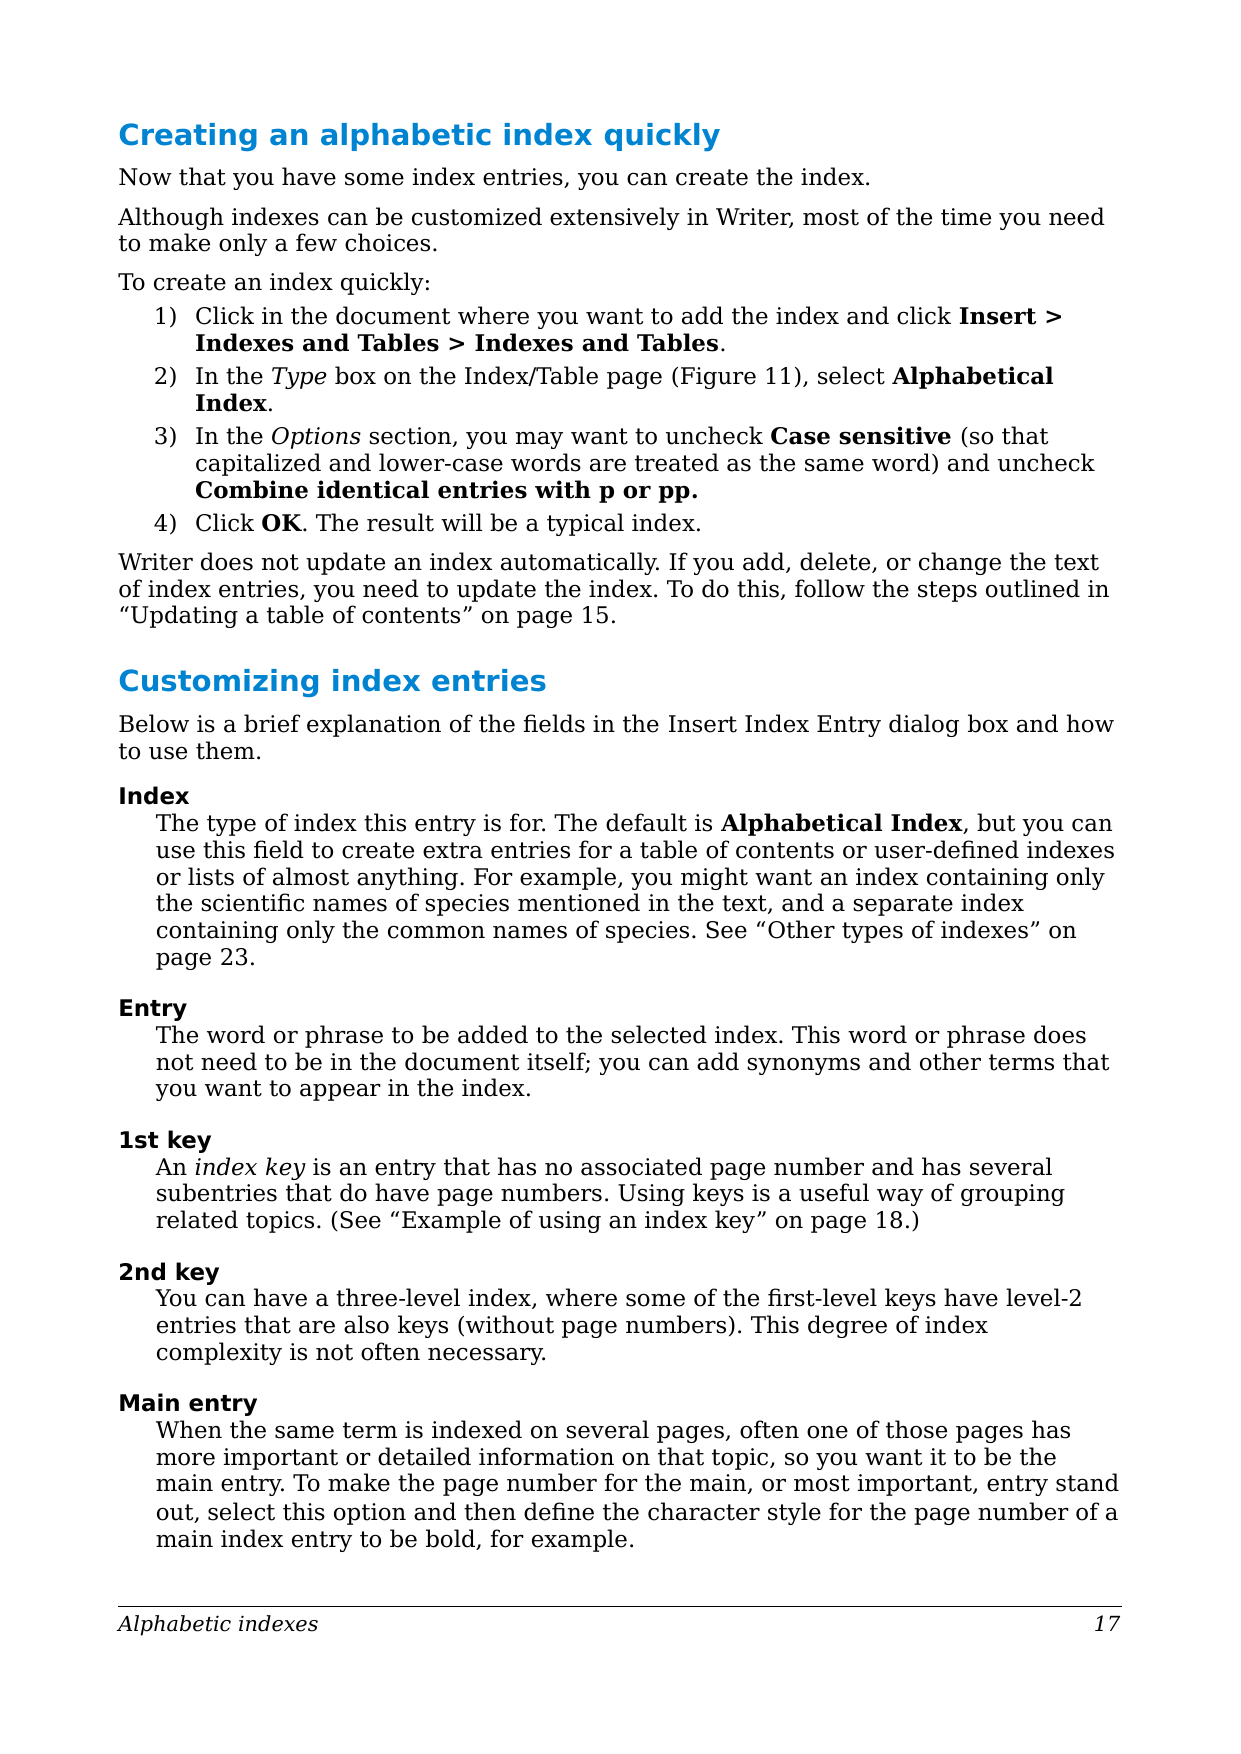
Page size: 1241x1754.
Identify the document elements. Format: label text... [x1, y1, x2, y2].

list Click OK. The result will be a typical index. [177, 510, 1122, 537]
text An index key is an entry that has no associated page number and has several subentries that do have page numbers. Using keys is a useful way of grouping related topics. (See “Example of using an index key” on page 18.) [156, 1154, 1122, 1234]
list In the Type box on the Index/Table page (Figure 11), select Alphabetical Index. [177, 363, 1122, 417]
text 2nd key [118, 1259, 1122, 1285]
subtitle Creating an alphabetic index quickly [118, 118, 1122, 152]
list Below is a brief explanation of the fields in the Insert Index Entry dialog box and how to use them. [118, 711, 1122, 764]
text Entry [118, 995, 1122, 1022]
subtitle Customizing index entries [118, 665, 1122, 699]
text Although indexes can be customized extensively in Writer, most of the time you need to make only a few choices. [118, 204, 1122, 257]
text Writer does not update an index automatically. If you add, delete, or change the text of index entries, you need to update the index. To do this, follow the steps outlined in “Updating a table of contents” on page 15. [118, 549, 1122, 629]
list To create an index quickly: [118, 269, 1122, 296]
text The type of index this entry is for. The default is Alphabetical Index, but you can use this field to create extra entries for a table of contents or user-defined indexes or lists of almost anything. For example, you might want an index containing only the scientific names of species mentioned in the text, and a separate index containing only the common names of species. See “Other types of indexes” on page 23. [156, 810, 1122, 970]
list In the Options section, you may want to uncheck Case sensitive (so that capitalized and lower-case words are treated as the same word) and uncheck Combine identical entries with p or pp. [177, 423, 1122, 503]
text Index [118, 783, 1122, 810]
text You can have a three-level index, where some of the first-level keys have level-2 entries that are also keys (without page numbers). This degree of index complexity is not often necessary. [156, 1285, 1122, 1365]
list Click in the document where you want to add the index and click Insert > Indexes and Tables > Indexes and Tables. [177, 303, 1122, 357]
text Main entry [118, 1390, 1122, 1417]
text Now that you have some index entries, you can create the index. [118, 164, 1122, 191]
text When the same term is indexed on several pages, often one of those pages has more important or detailed information on that topic, so you want it to be the main entry. To make the page number for the main, or most important, entry stand out, select this option and then define the character style for the page number of a main index entry to be bold, for example. [156, 1417, 1122, 1552]
text The word or phrase to be added to the selected index. This word or phrase does not need to be in the document itself; you can add synonyms and other terms that you want to appear in the index. [156, 1022, 1122, 1102]
text 1st key [118, 1127, 1122, 1154]
